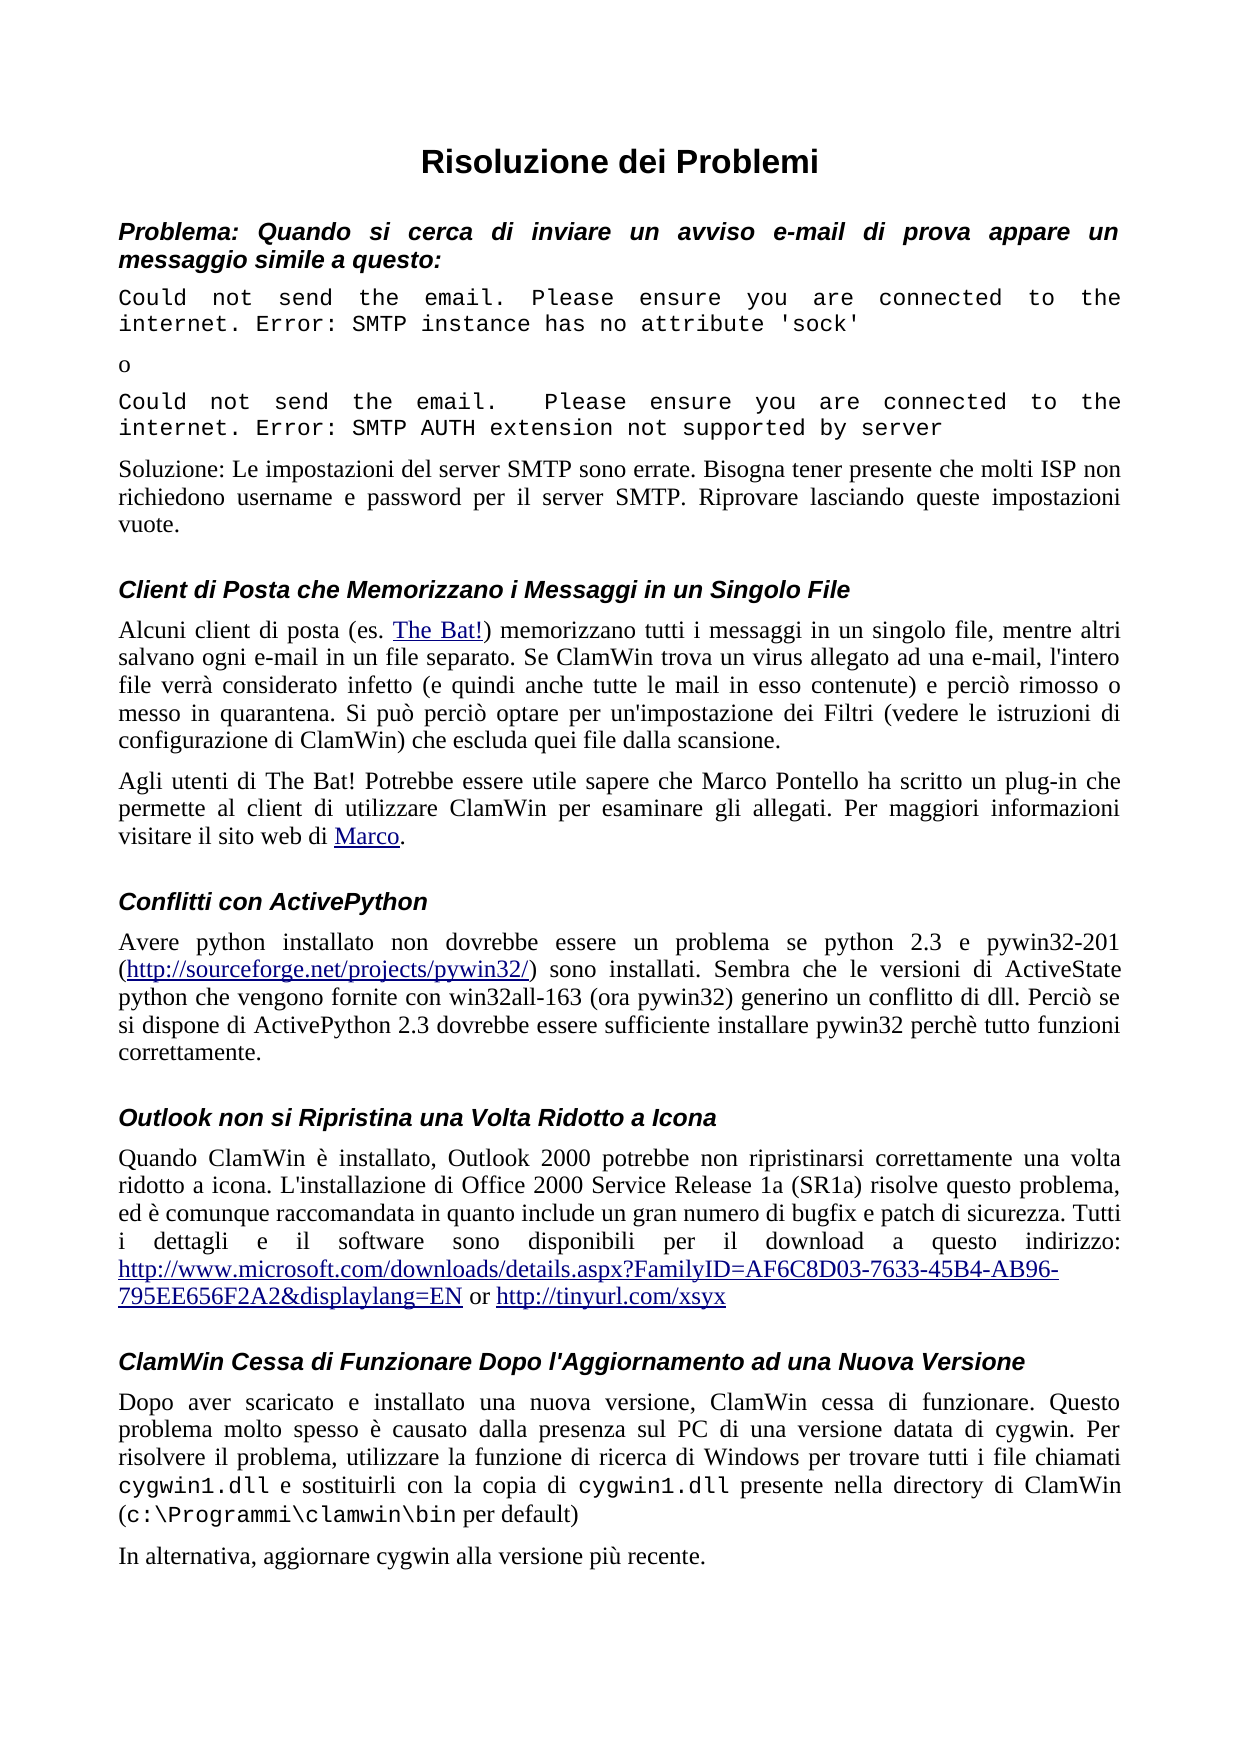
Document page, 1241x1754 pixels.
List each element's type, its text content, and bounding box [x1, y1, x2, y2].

subtitle Outlook non si Ripristina una Volta Ridotto a Icona [118, 1104, 1122, 1131]
text o [118, 350, 1122, 378]
text Avere python installato non dovrebbe essere un problema se python 2.3 e pywin32-201 (http://sourceforge.net/projects/pywin32/) sono installati. Sembra che le versioni di ActiveState python che vengono fornite con win32all-163 (ora pywin32) generino un conflitto di dll. Perciò se si dispone di ActivePython 2.3 dovrebbe essere sufficiente installare pywin32 perchè tutto funzioni correttamente. [118, 928, 1122, 1066]
text In alternativa, aggiornare cygwin alla versione più recente. [118, 1542, 1122, 1569]
subtitle ClamWin Cessa di Funzionare Dopo l'Aggiornamento ad una Nuova Versione [118, 1348, 1122, 1375]
subtitle Problema: Quando si cerca di inviare un avviso e-mail di prova appare un messaggio simile a questo: [118, 218, 1122, 273]
text Quando ClamWin è installato, Outlook 2000 potrebbe non ripristinarsi correttamente una volta ridotto a icona. L'installazione di Office 2000 Service Release 1a (SR1a) risolve questo problema, ed è comunque raccomandata in quanto include un gran numero di bugfix e patch di sicurezza. Tutti i dettagli e il software sono disponibili per il download a questo indirizzo: http://www.microsoft.com/downloads/details.aspx?FamilyID=AF6C8D03-7633-45B4-AB96-795EE656F2A2&displaylang=EN or http://tinyurl.com/xsyx [118, 1144, 1122, 1310]
subtitle Conflitti con ActivePython [118, 887, 1122, 915]
subtitle Client di Posta che Memorizzano i Messaggi in un Singolo File [118, 576, 1122, 603]
text Agli utenti di The Bat! Potrebbe essere utile sapere che Marco Pontello ha scritto un plug-in che permette al client di utilizzare ClamWin per esaminare gli allegati. Per maggiori informazioni visitare il sito web di Marco. [118, 767, 1122, 850]
text Could not send the email. Please ensure you are connected to the internet. Error: SMTP AUTH extension not supported by server [118, 391, 1122, 442]
text Alcuni client di posta (es. The Bat!) memorizzano tutti i messaggi in un singolo file, mentre altri salvano ogni e-mail in un file separato. Se ClamWin trova un virus allegato ad una e-mail, l'intero file verrà considerato infetto (e quindi anche tutte le mail in esso contenute) e perciò rimosso o messo in quarantena. Si può perciò optare per un'impostazione dei Filtri (vedere le istruzioni di configurazione di ClamWin) che escluda quei file dalla scansione. [118, 616, 1122, 754]
text Soluzione: Le impostazioni del server SMTP sono errate. Bisogna tener presente che molti ISP non richiedono username e password per il server SMTP. Riprovare lasciando queste impostazioni vuote. [118, 455, 1122, 538]
text Dopo aver scaricato e installato una nuova versione, ClamWin cessa di funzionare. Questo problema molto spesso è causato dalla presenza sul PC di una versione datata di cygwin. Per risolvere il problema, utilizzare la funzione di ricerca di Windows per trovare tutti i file chiamati cygwin1.dll e sostituirli con la copia di cygwin1.dll presente nella directory di ClamWin (c:\Programmi\clamwin\bin per default) [118, 1388, 1122, 1529]
subtitle Risoluzione dei Problemi [118, 143, 1122, 181]
text Could not send the email. Please ensure you are connected to the internet. Error: SMTP instance has no attribute 'sock' [118, 286, 1122, 338]
